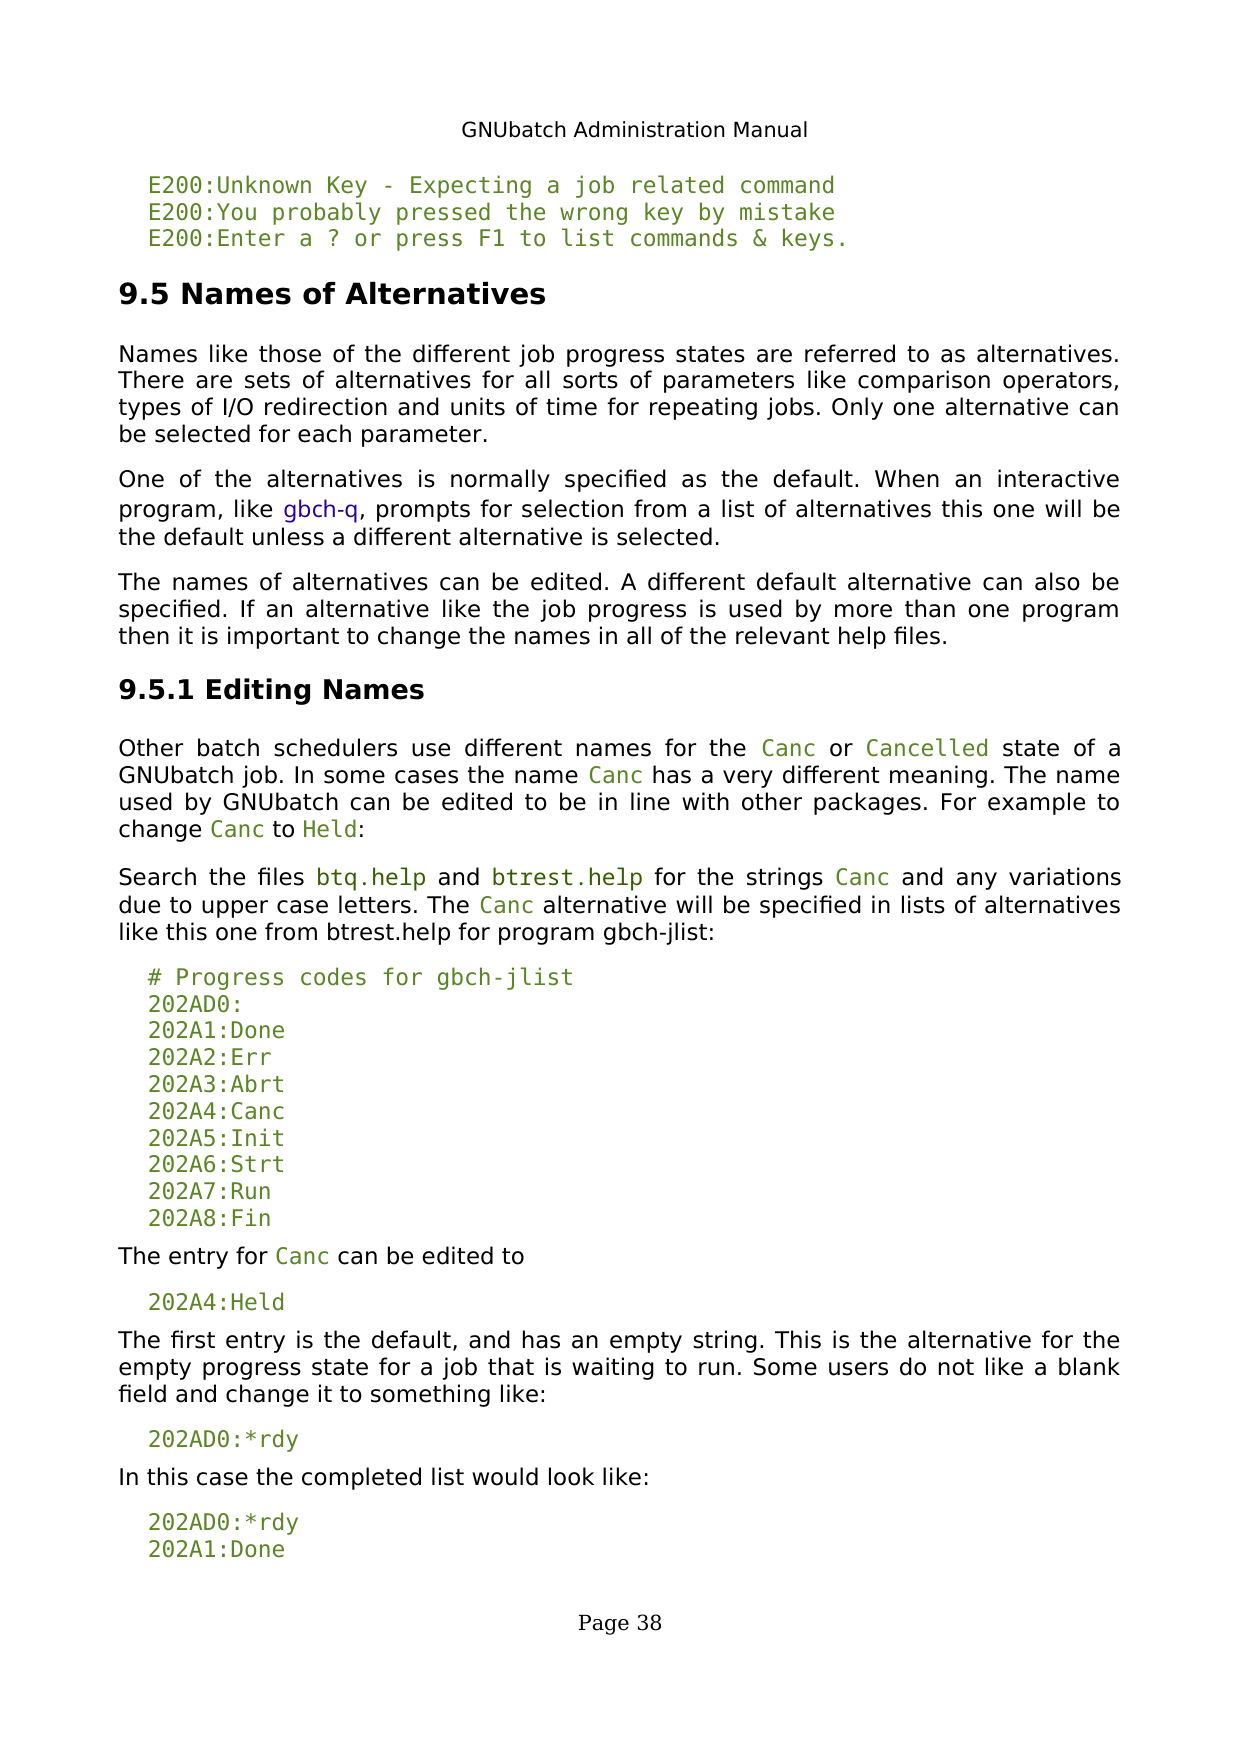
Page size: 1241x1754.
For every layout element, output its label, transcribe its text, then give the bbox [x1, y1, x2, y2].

text 202AD0:*rdy [148, 1426, 1122, 1453]
subtitle Editing Names [118, 675, 1122, 706]
text Other batch schedulers use different names for the Canc or Cancelled state of a GNUbatch job. In some cases the name Canc has a very different meaning. The name used by GNUbatch can be edited to be in line with other packages. For example to change Canc to Held: [118, 736, 1122, 843]
text E200:Unknown Key - Expecting a job related command E200:You probably pressed the wrong key by mistake E200:Enter a ? or press F1 to list commands & keys. [148, 172, 1122, 252]
subtitle Names of Alternatives [118, 277, 1122, 311]
text In this case the completed list would look like: [118, 1464, 1122, 1491]
text # Progress codes for gbch-jlist 202AD0: 202A1:Done 202A2:Err 202A3:Abrt 202A4:Canc 202A5:Init 202A6:Strt 202A7:Run 202A8:Fin [148, 964, 1122, 1232]
text Names like those of the different job progress states are referred to as alternatives. There are sets of alternatives for all sorts of parameters like comparison operators, types of I/O redirection and units of time for repeating jobs. Only one alternative can be selected for each parameter. [118, 341, 1122, 448]
text Search the files btq.help and btrest.help for the strings Canc and any variations due to upper case letters. The Canc alternative will be specified in lists of alternatives like this one from btrest.help for program gbch-jlist: [118, 861, 1122, 946]
text The names of alternatives can be edited. A different default alternative can also be specified. If an alternative like the job progress is used by more than one program then it is important to change the names in all of the relevant help files. [118, 569, 1122, 650]
text 202AD0:*rdy 202A1:Done [148, 1509, 1122, 1563]
text The entry for Canc can be edited to [118, 1243, 1122, 1270]
text 202A4:Held [148, 1289, 1122, 1315]
text The first entry is the default, and has an empty string. This is the alternative for the empty progress state for a job that is waiting to run. Some users do not like a blank field and change it to something like: [118, 1327, 1122, 1407]
text One of the alternatives is normally specified as the default. When an interactive program, like gbch-q, prompts for selection from a list of alternatives this one will be the default unless a different alternative is selected. [118, 466, 1122, 551]
